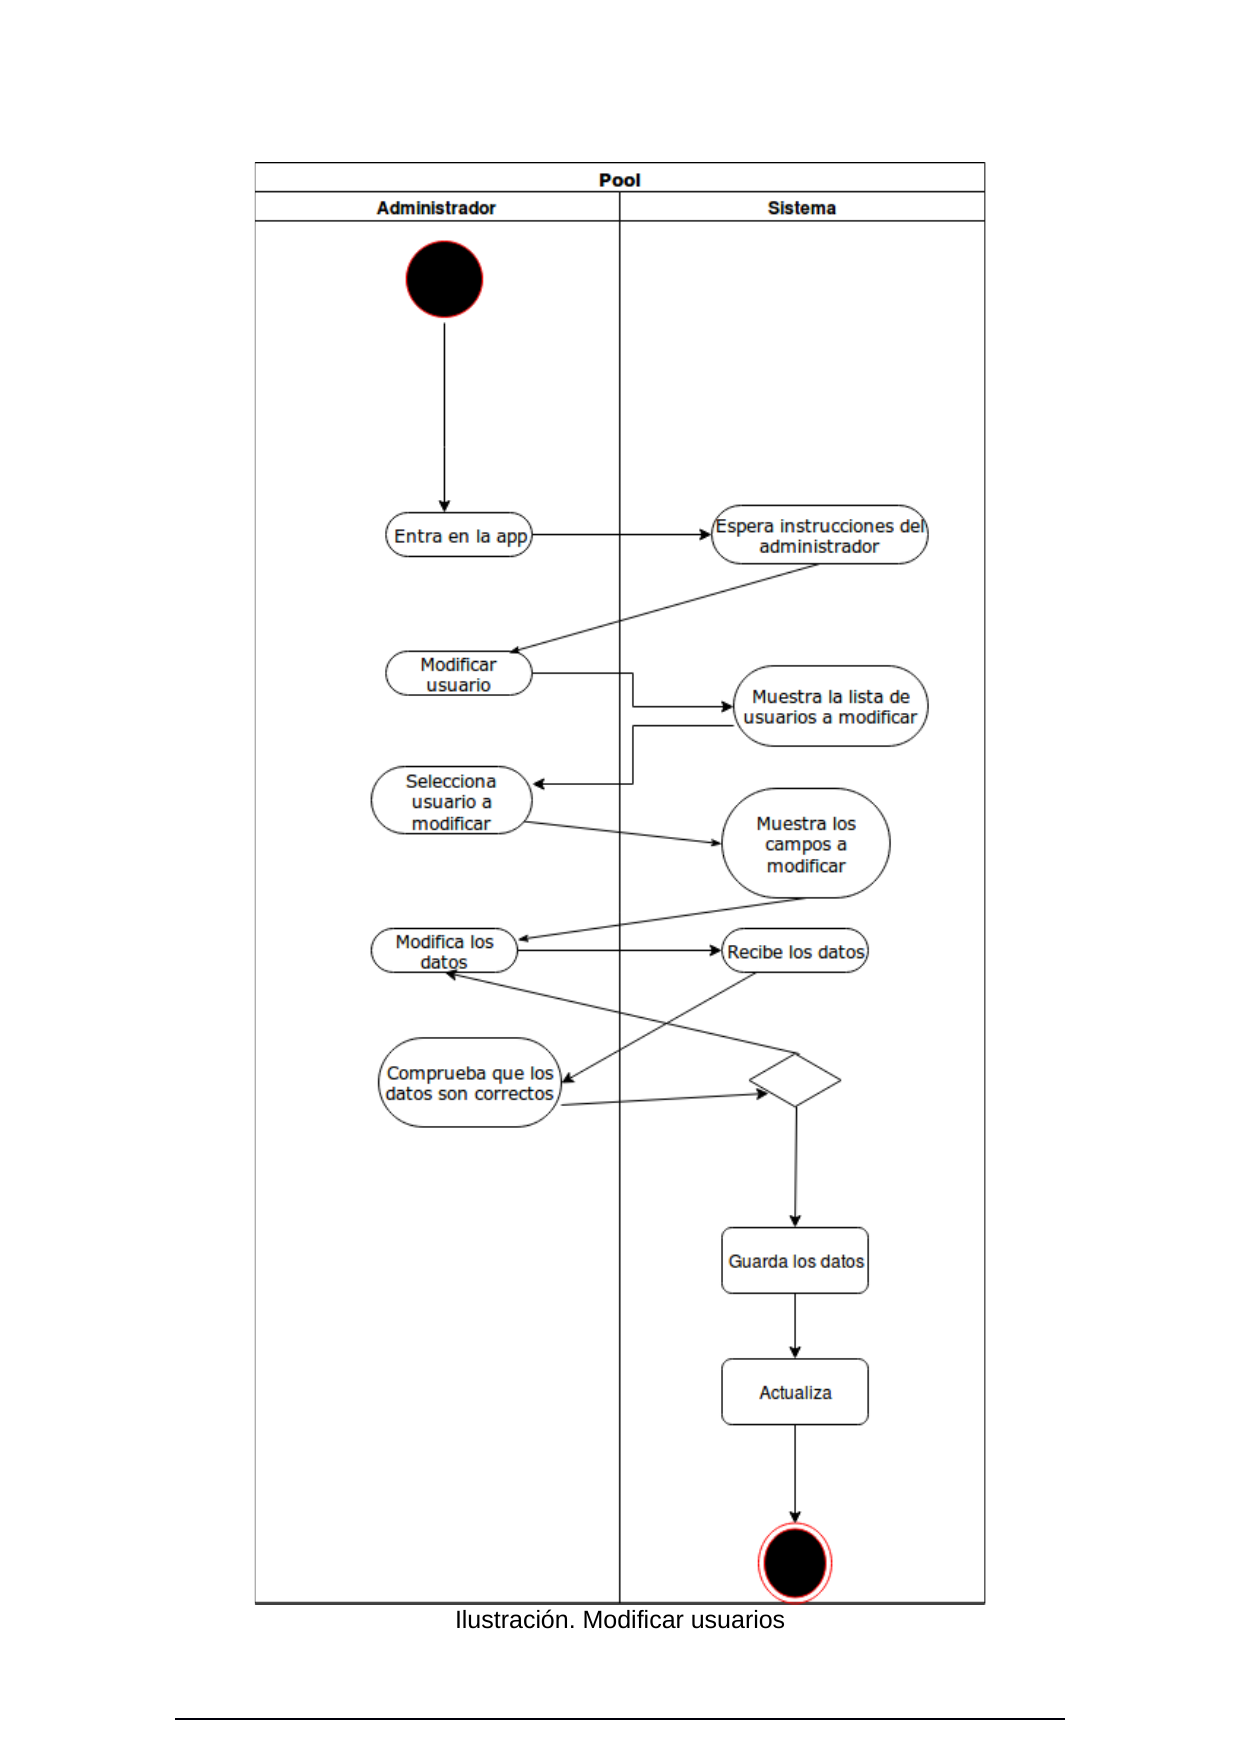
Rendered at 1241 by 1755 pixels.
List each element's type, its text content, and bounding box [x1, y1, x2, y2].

picture [254, 162, 986, 1605]
text Ilustración. Modificar usuarios [175, 162, 1065, 1634]
